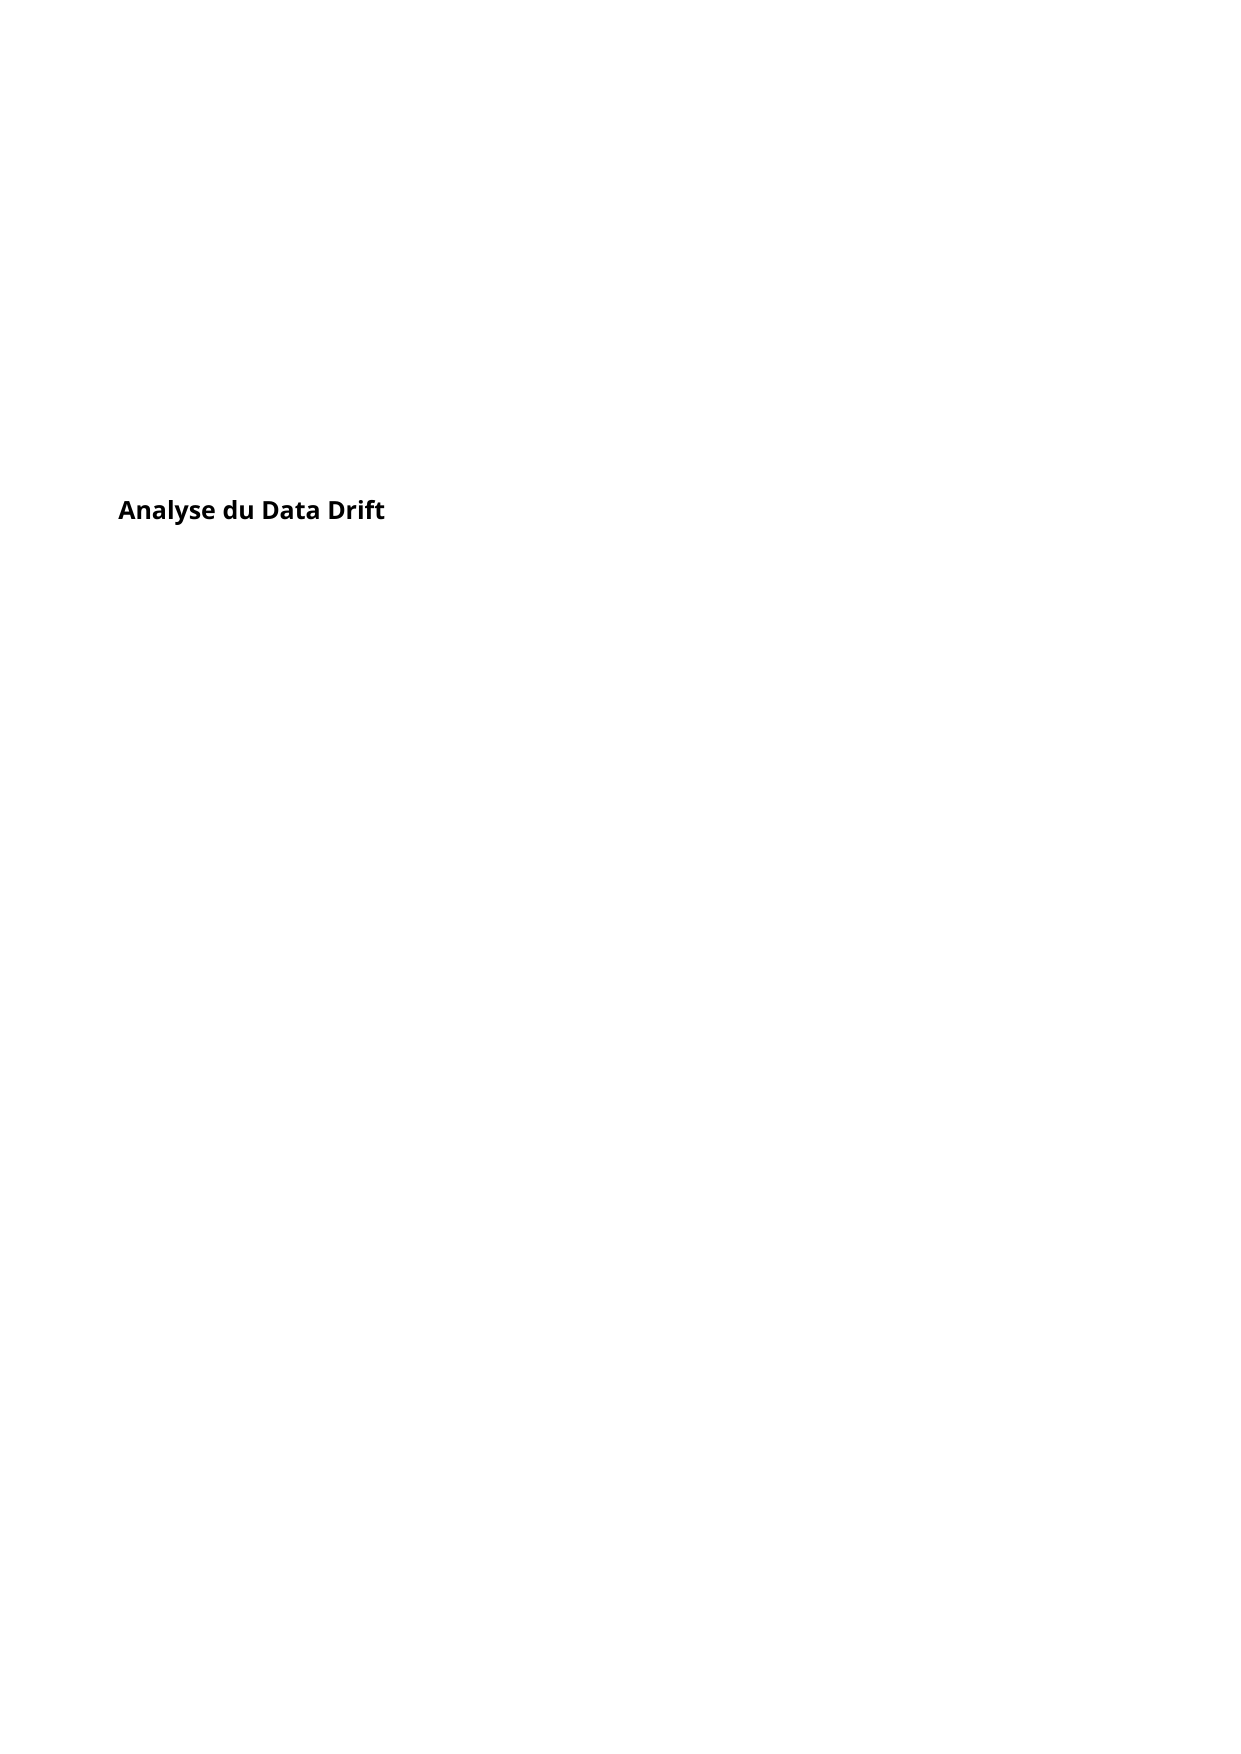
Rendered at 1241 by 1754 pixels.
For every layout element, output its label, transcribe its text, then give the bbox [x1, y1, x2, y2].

text Analyse du Data Drift [118, 493, 1122, 527]
